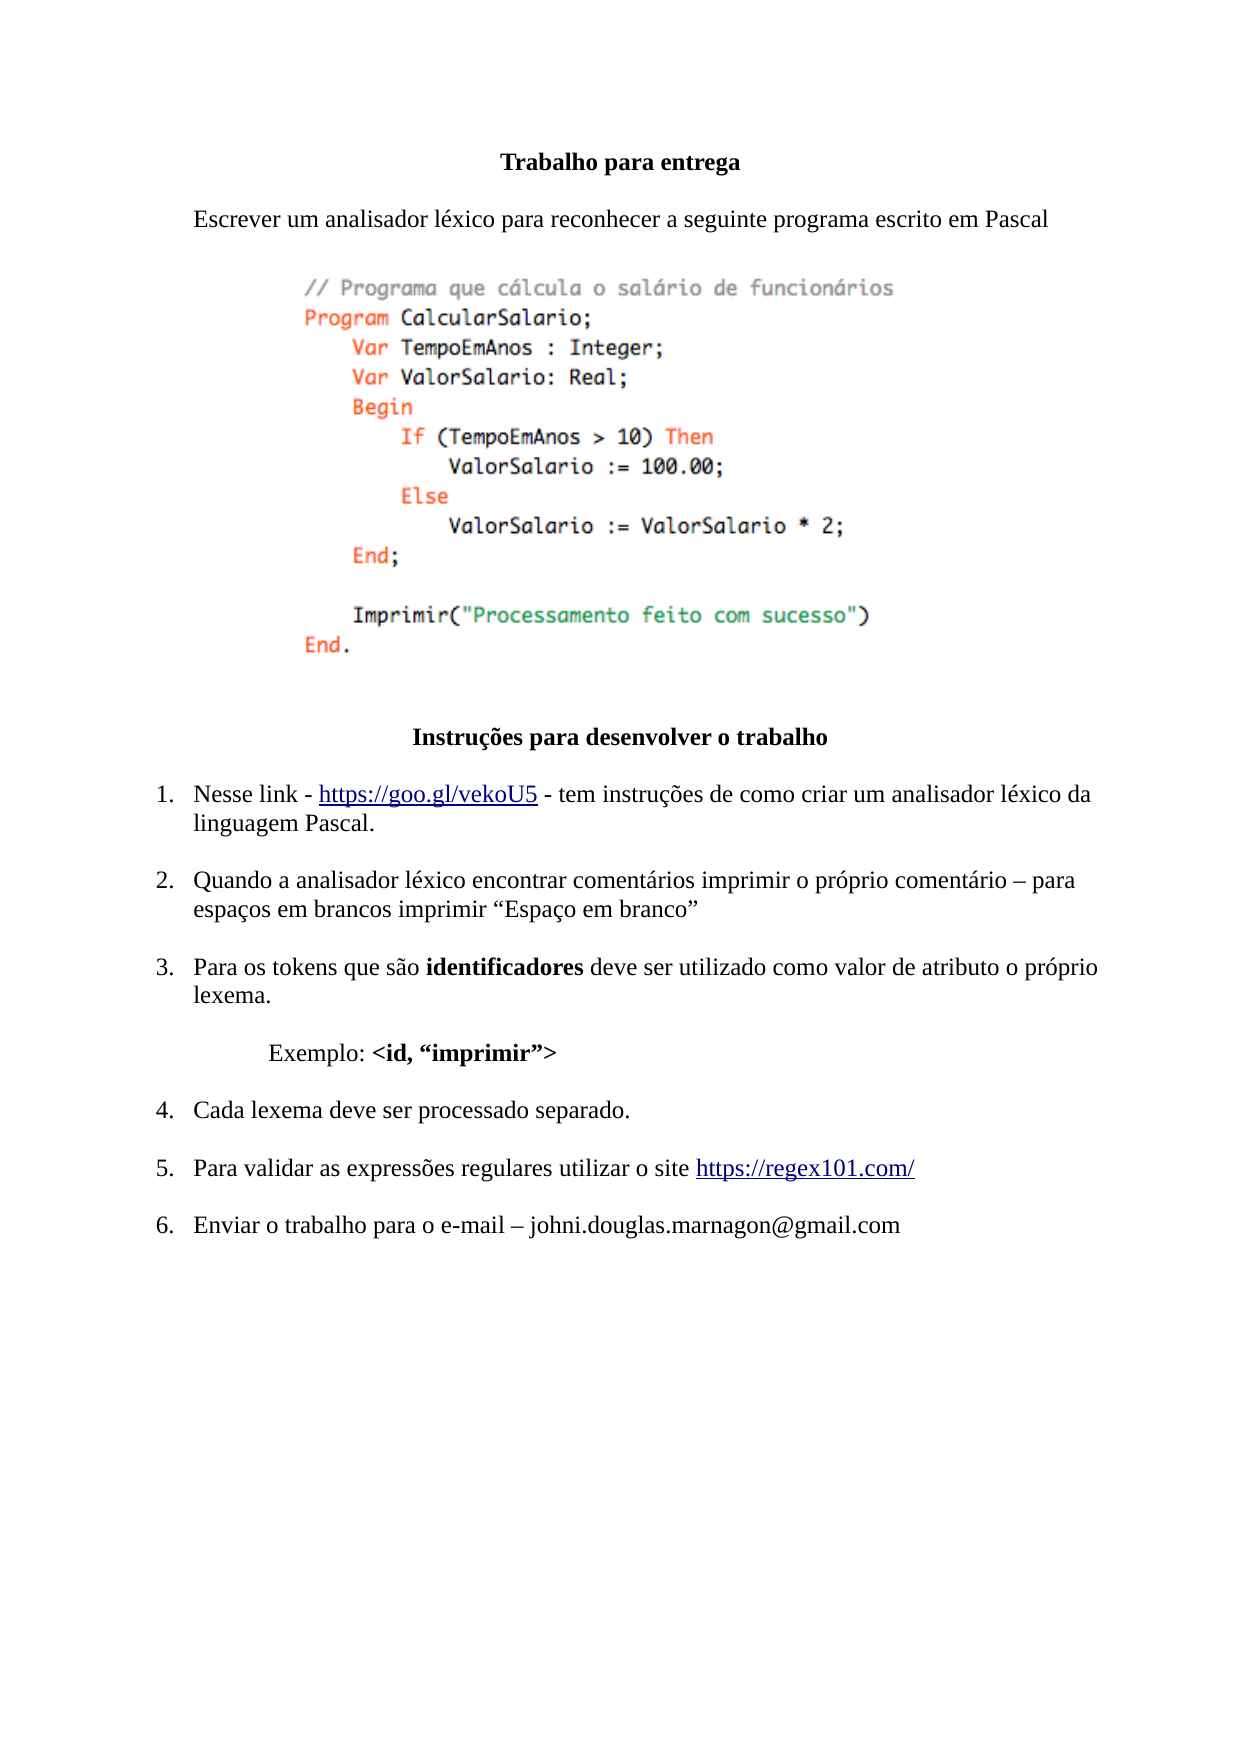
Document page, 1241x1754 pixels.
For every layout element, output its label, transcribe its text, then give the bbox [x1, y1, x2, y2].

list Quando a analisador léxico encontrar comentários imprimir o próprio comentário – para espaços em brancos imprimir “Espaço em branco” [156, 866, 1122, 923]
list Nesse link - https://goo.gl/vekoU5 - tem instruções de como criar um analisador léxico da linguagem Pascal. [156, 779, 1122, 837]
picture [295, 261, 945, 684]
list Enviar o trabalho para o e-mail – johni.douglas.marnagon@gmail.com [156, 1211, 1122, 1239]
text Escrever um analisador léxico para reconhecer a seguinte programa escrito em Pascal [118, 204, 1122, 233]
list Para os tokens que são identificadores deve ser utilizado como valor de atributo o próprio lexema. [156, 952, 1122, 1009]
list Cada lexema deve ser processado separado. [156, 1096, 1122, 1124]
text Instruções para desenvolver o trabalho [118, 722, 1122, 751]
list Para validar as expressões regulares utilizar o site https://regex101.com/ [156, 1153, 1122, 1182]
text Trabalho para entrega [118, 147, 1122, 176]
list Exemplo: <id, “imprimir”> [231, 1038, 1122, 1067]
